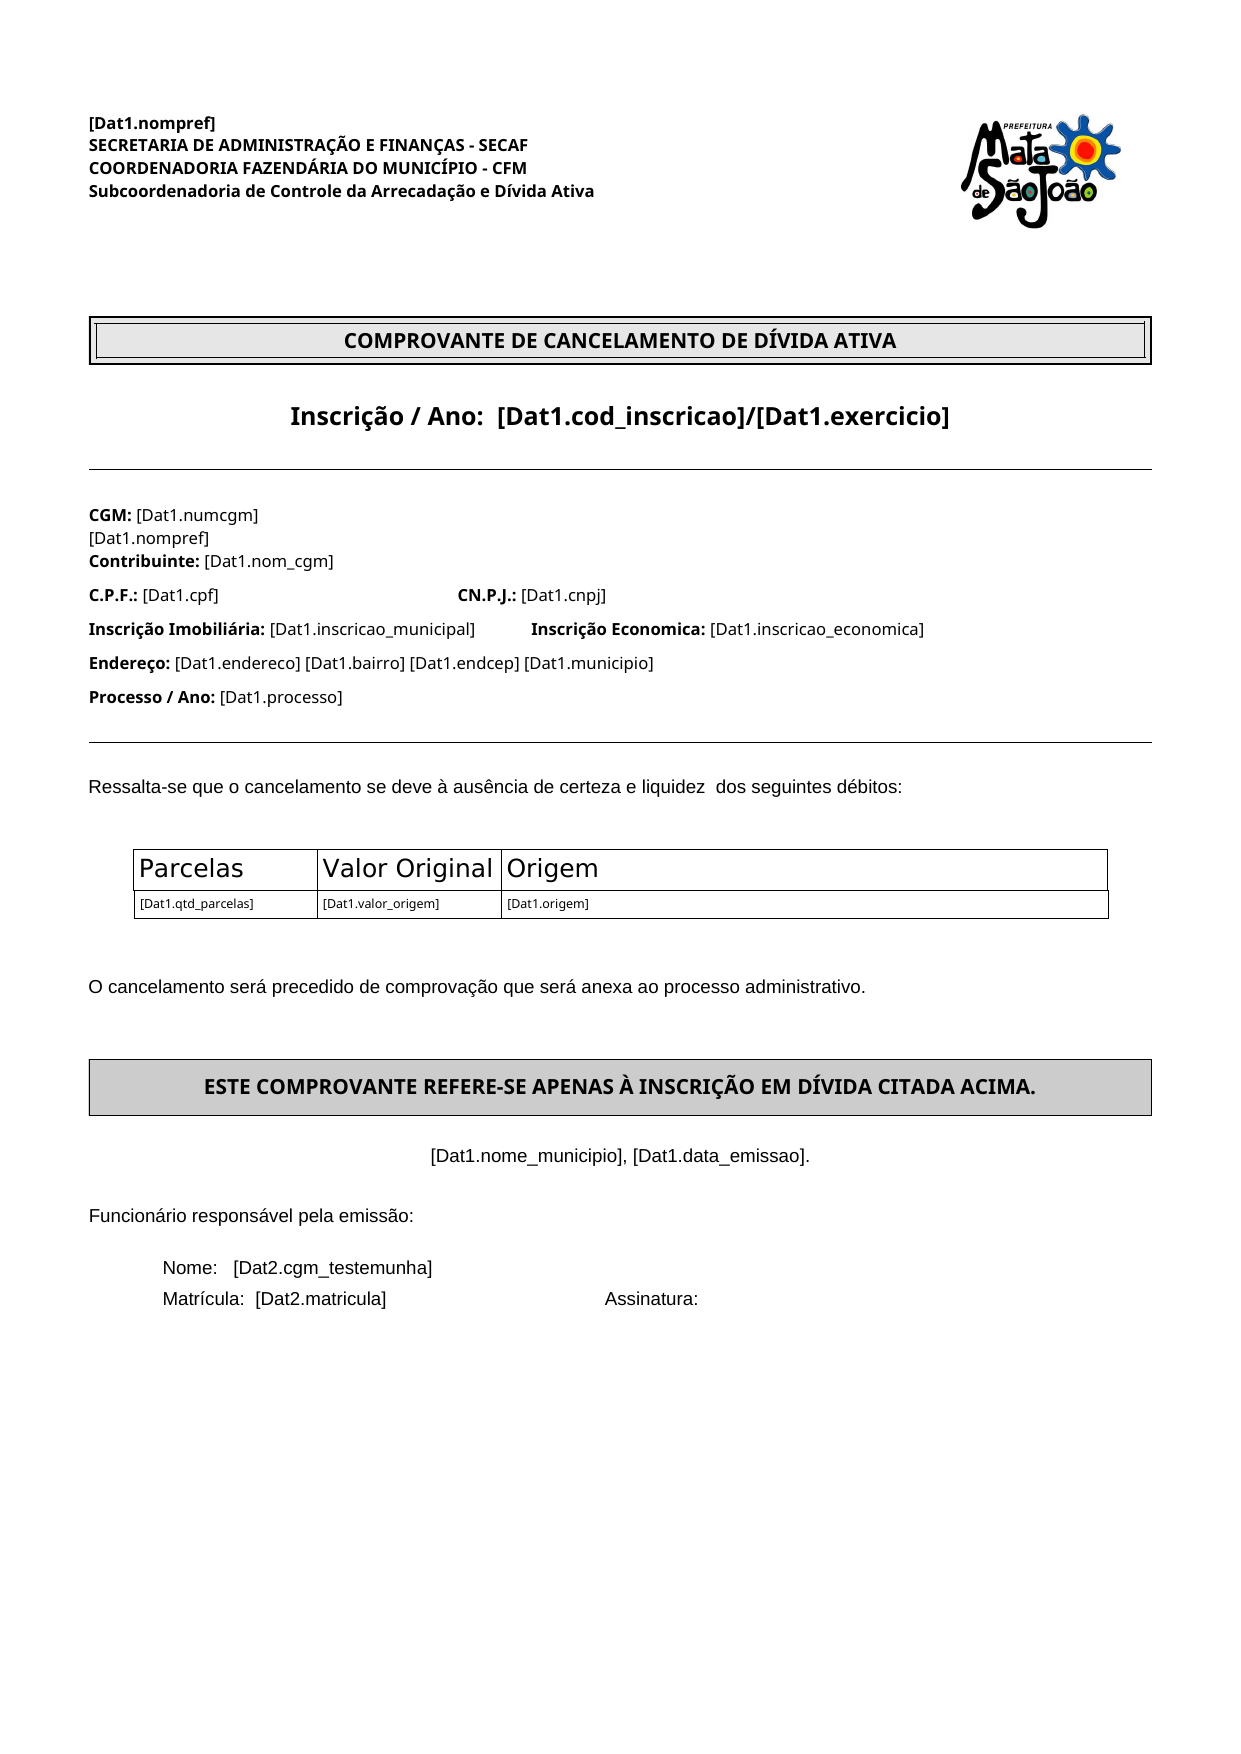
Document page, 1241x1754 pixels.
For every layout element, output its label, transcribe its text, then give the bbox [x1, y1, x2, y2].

text Subcoordenadoria de Controle da Arrecadação e Dívida Ativa [88, 179, 956, 202]
subtitle Inscrição / Ano: [Dat1.cod_inscricao]/[Dat1.exercicio] [88, 399, 1152, 433]
table_header [Dat1.origem] [502, 891, 1108, 918]
text COORDENADORIA FAZENDÁRIA DO MUNICÍPIO - CFM [88, 157, 956, 179]
text O cancelamento será precedido de comprovação que será anexa ao processo administrativo. [88, 977, 1147, 997]
table_header [Dat1.qtd_parcelas] [135, 891, 317, 918]
text Funcionário responsável pela emissão: [88, 1205, 1152, 1226]
text ESTE COMPROVANTE REFERE-SE APENAS À INSCRIÇÃO EM DÍVIDA CITADA ACIMA. [90, 1060, 1151, 1087]
text Matrícula: [Dat2.matricula] Assinatura: [88, 1289, 1152, 1310]
text Processo / Ano: [Dat1.processo] [88, 686, 1152, 708]
table_header Parcelas [134, 850, 317, 889]
text CGM: [Dat1.numcgm] [88, 504, 1152, 527]
text [Dat1.nompref] [88, 527, 1152, 549]
text Ressalta-se que o cancelamento se deve à ausência de certeza e liquidez dos seguintes débitos: [88, 777, 1147, 798]
text Contribuinte: [Dat1.nom_cgm] [88, 549, 1152, 572]
text Inscrição Imobiliária: [Dat1.inscricao_municipal] Inscrição Economica: [Dat1.inscricao_economica] [88, 618, 1152, 640]
table_header Valor Original [318, 850, 501, 889]
text C.P.F.: [Dat1.cpf] CN.P.J.: [Dat1.cnpj] [88, 583, 1152, 606]
text COMPROVANTE DE CANCELAMENTO DE DÍVIDA ATIVA [91, 318, 1150, 363]
table_header Origem [502, 850, 1107, 889]
text Nome: [Dat2.cgm_testemunha] [88, 1257, 1152, 1278]
text Endereço: [Dat1.endereco] [Dat1.bairro] [Dat1.endcep] [Dat1.municipio] [88, 652, 1152, 674]
text SECRETARIA DE ADMINISTRAÇÃO E FINANÇAS - SECAF [88, 134, 956, 157]
table_header [Dat1.valor_origem] [318, 891, 501, 918]
picture [956, 112, 1122, 232]
text [Dat1.nompref] [88, 111, 1152, 134]
text [Dat1.nome_municipio], [Dat1.data_emissao]. [88, 1146, 1152, 1167]
